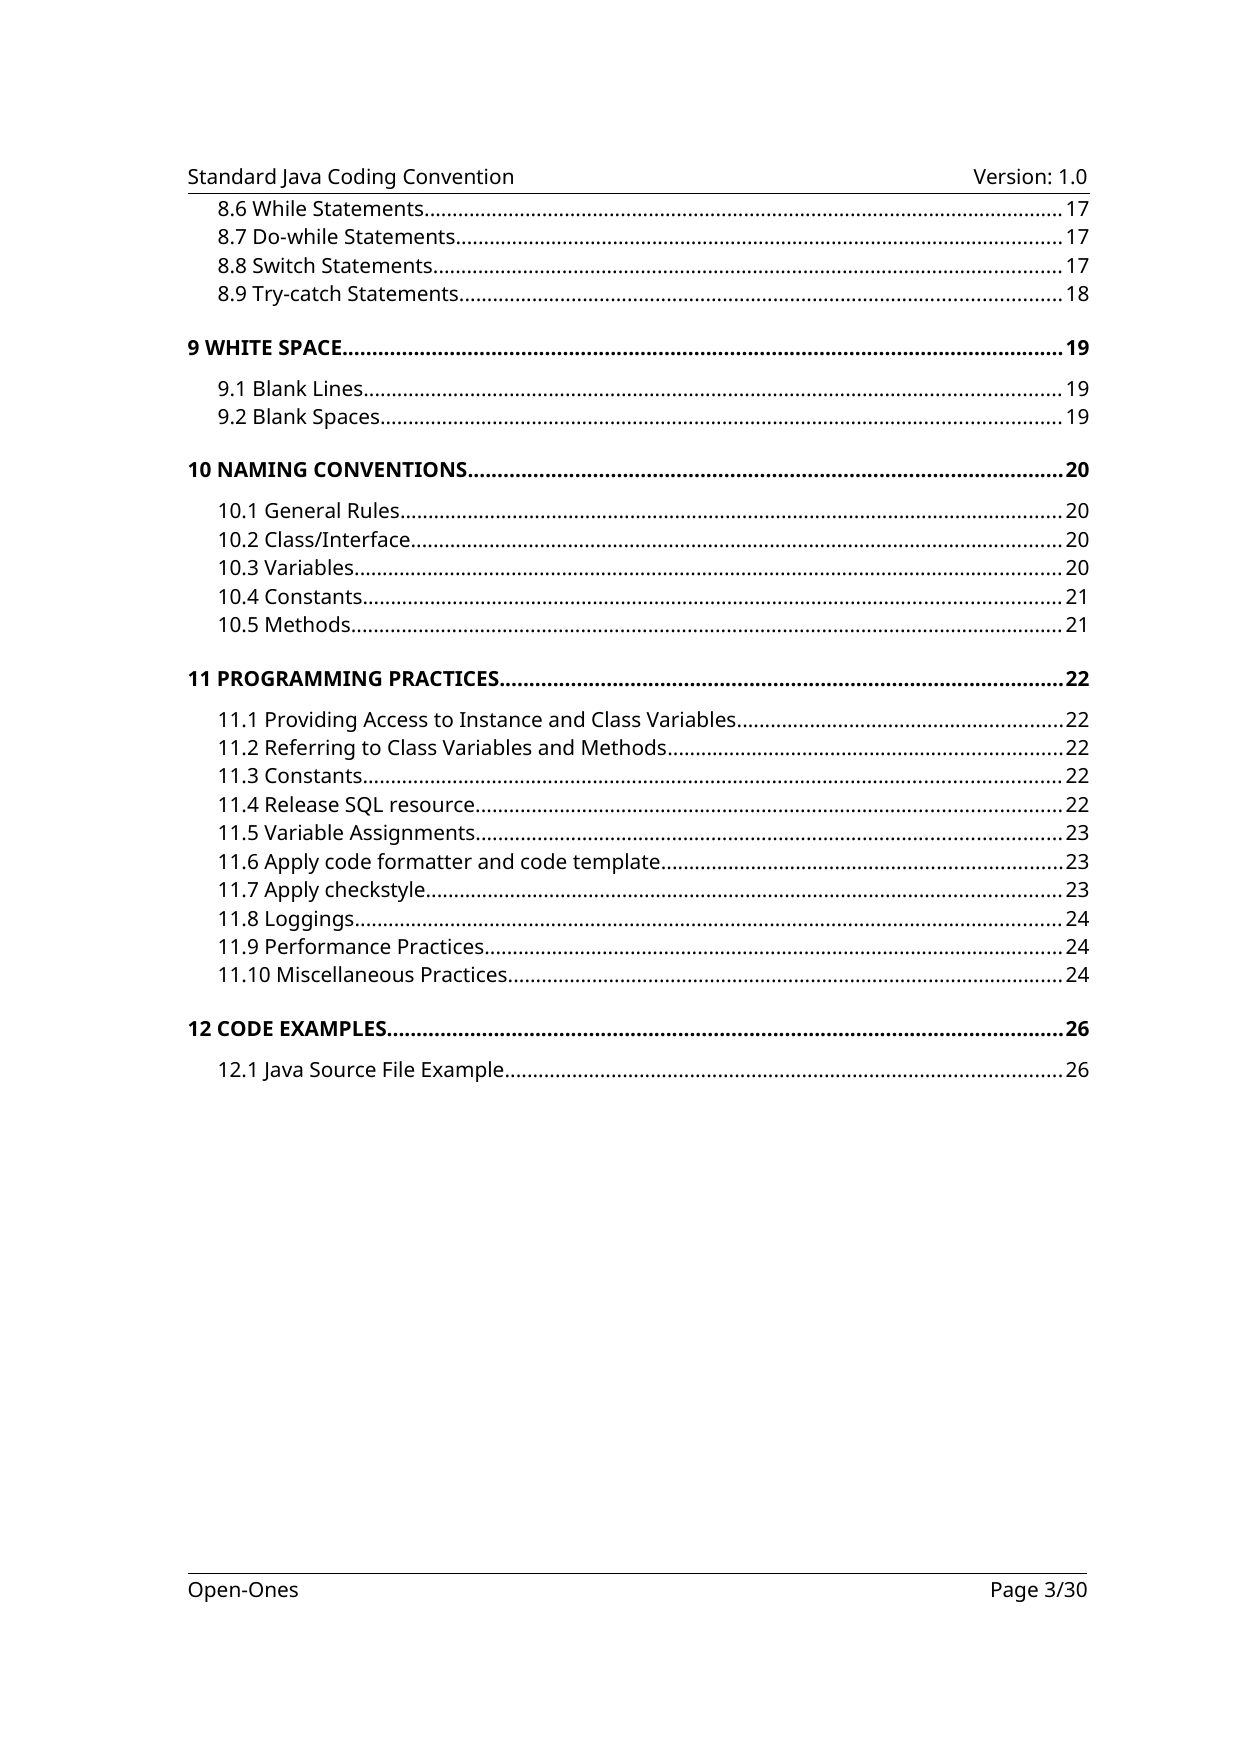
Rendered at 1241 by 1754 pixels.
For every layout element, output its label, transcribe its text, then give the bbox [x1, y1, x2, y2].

text 10.5 Methods 21 [217, 610, 1090, 639]
text 10.3 Variables 20 [217, 553, 1090, 582]
text 11.9 Performance Practices 24 [217, 932, 1090, 961]
text 11.1 Providing Access to Instance and Class Variables 22 [217, 705, 1090, 733]
text 8.7 Do-while Statements 17 [217, 222, 1090, 251]
text 12.1 Java Source File Example 26 [217, 1055, 1090, 1083]
text 11.3 Constants 22 [217, 762, 1090, 790]
text 10.4 Constants 21 [217, 582, 1090, 610]
text 11.5 Variable Assignments 23 [217, 818, 1090, 847]
text 9.1 Blank Lines 19 [217, 374, 1090, 402]
text 9 White Space 19 [187, 333, 1090, 361]
text 11.4 Release SQL resource 22 [217, 790, 1090, 818]
text 11.6 Apply code formatter and code template 23 [217, 847, 1090, 875]
text 8.8 Switch Statements 17 [217, 251, 1090, 279]
text 9.2 Blank Spaces 19 [217, 402, 1090, 431]
text 11.2 Referring to Class Variables and Methods 22 [217, 733, 1090, 762]
text 8.6 While Statements 17 [217, 194, 1090, 222]
text 11.8 Loggings 24 [217, 904, 1090, 932]
text 12 Code Examples 26 [187, 1014, 1090, 1042]
text 11.10 Miscellaneous Practices 24 [217, 961, 1090, 989]
text 10 Naming Conventions 20 [187, 456, 1090, 484]
text 8.9 Try-catch Statements 18 [217, 279, 1090, 308]
text 10.1 General Rules 20 [217, 497, 1090, 525]
text 10.2 Class/Interface 20 [217, 525, 1090, 553]
text 11.7 Apply checkstyle 23 [217, 875, 1090, 904]
text 11 Programming Practices 22 [187, 664, 1090, 692]
